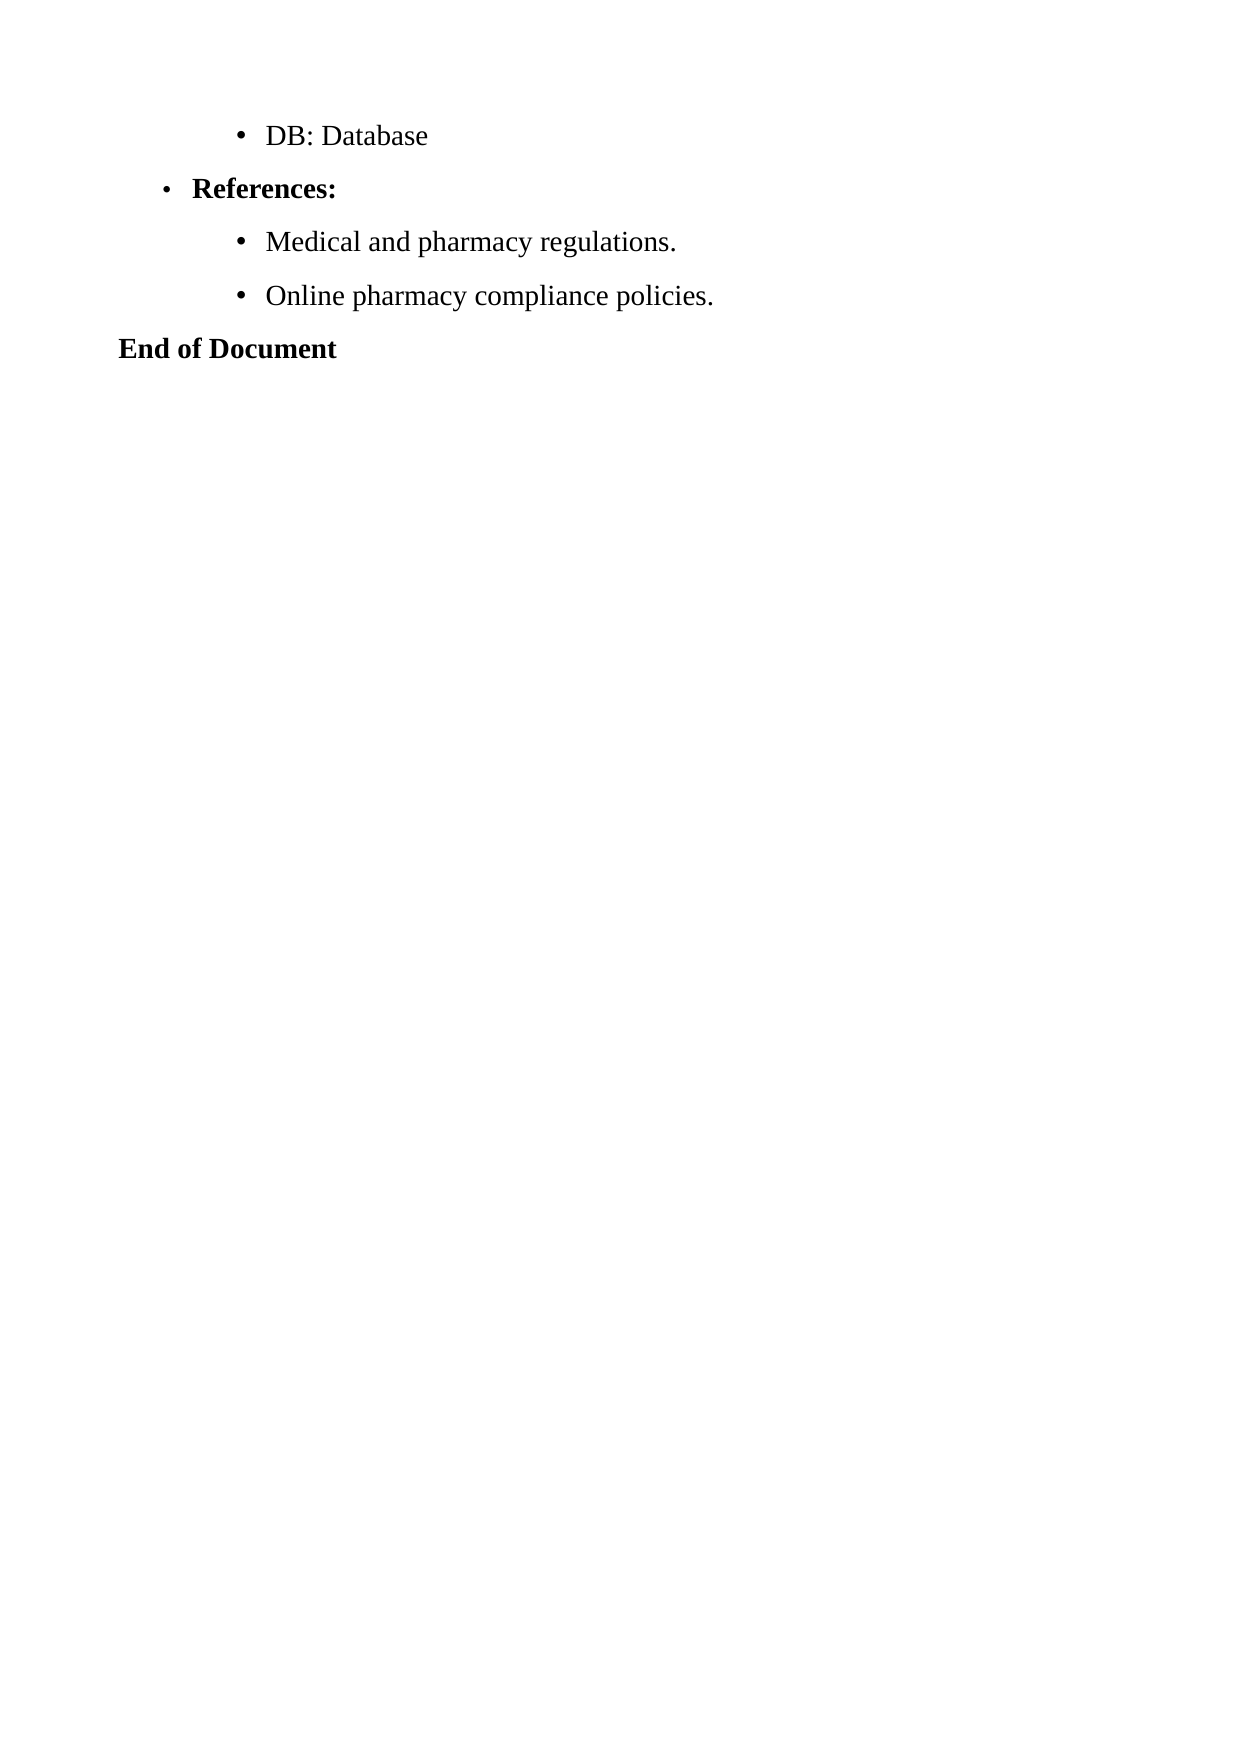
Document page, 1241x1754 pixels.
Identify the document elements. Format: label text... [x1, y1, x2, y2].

list References: [162, 171, 1122, 205]
text End of Document [118, 331, 1122, 364]
list DB: Database [236, 118, 1122, 152]
list Medical and pharmacy regulations. [236, 224, 1122, 258]
list Online pharmacy compliance policies. [236, 278, 1122, 311]
